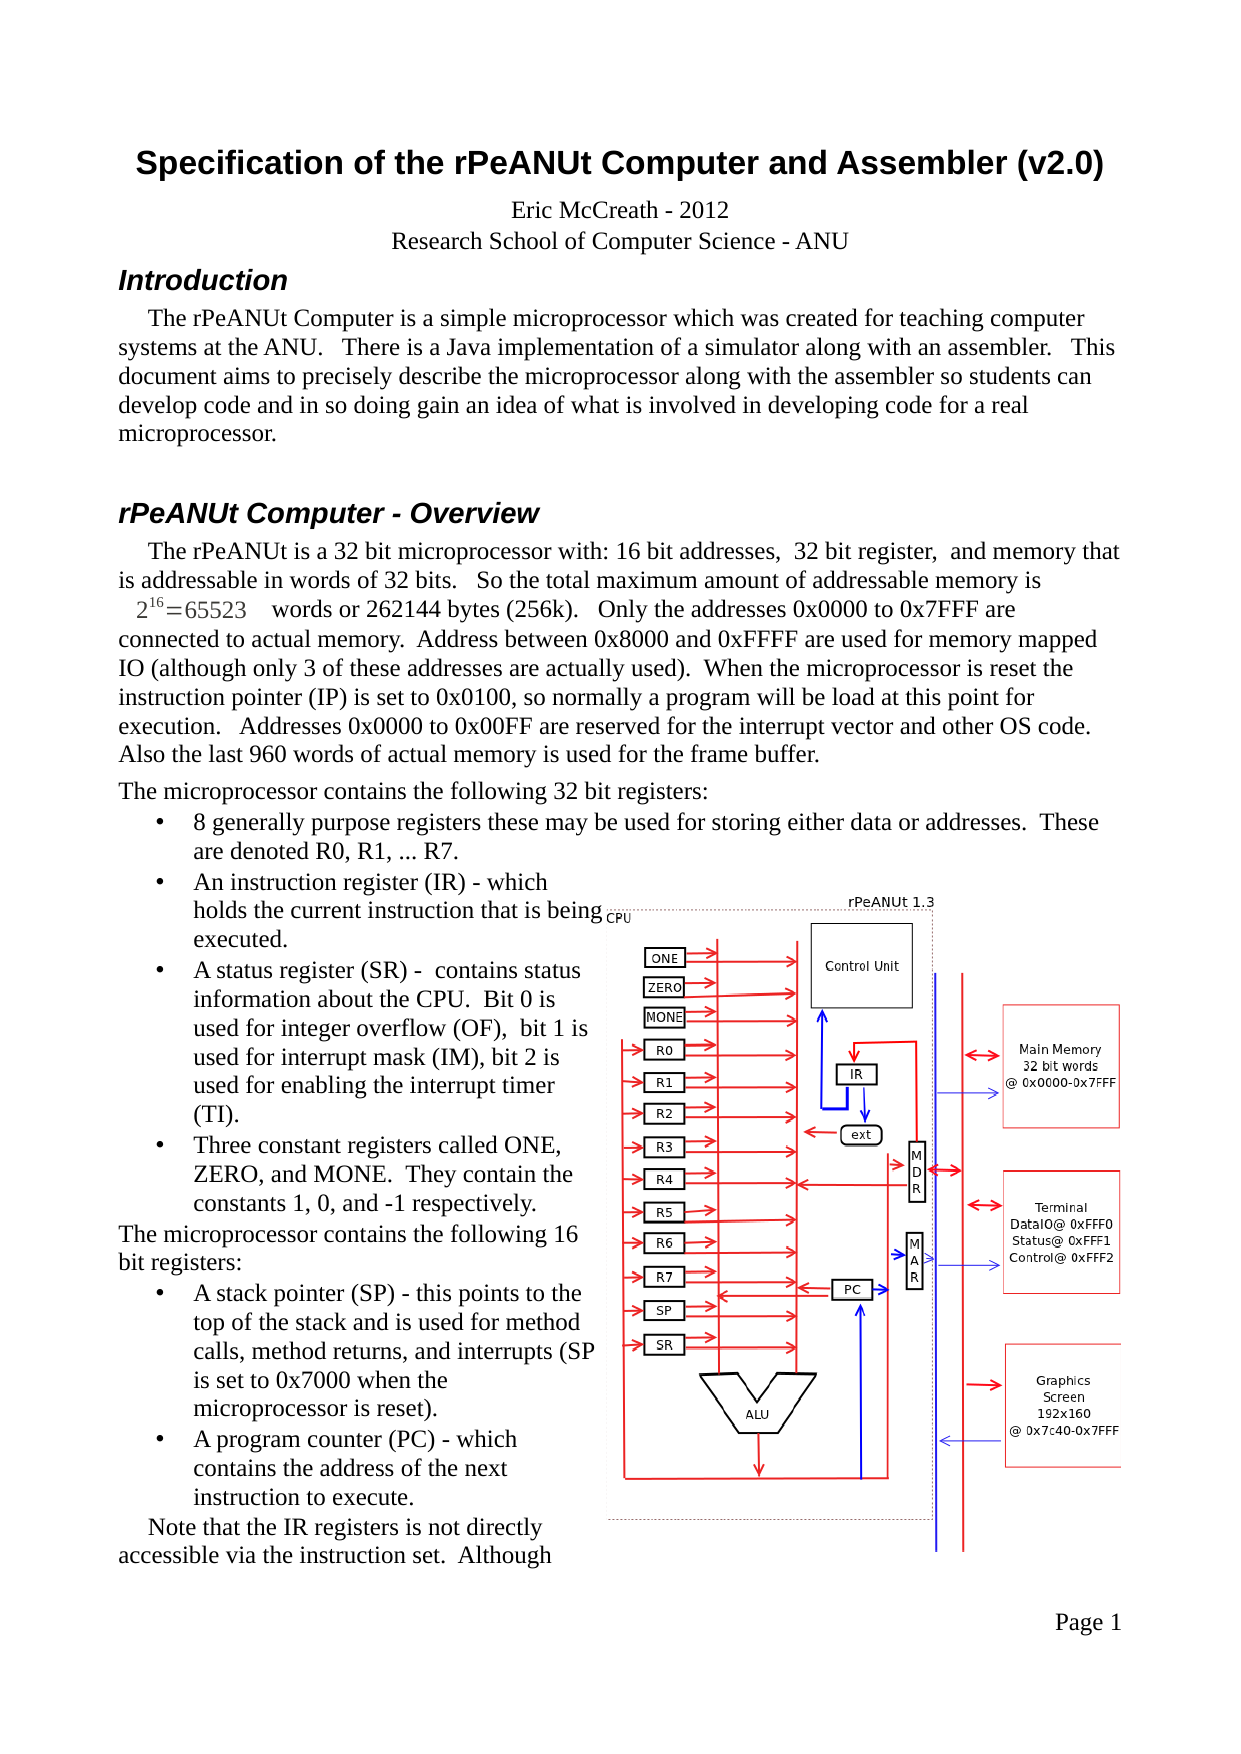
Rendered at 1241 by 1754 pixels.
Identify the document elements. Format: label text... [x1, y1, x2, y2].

text The microprocessor contains the following 16 bit registers: [118, 1219, 606, 1276]
text Note that the IR registers is not directly accessible via the instruction set. Although [118, 1512, 1122, 1569]
list A stack pointer (SP) - this points to the top of the stack and is used for method calls, method returns, and interrupts (SP is set to 0x7000 when the microprocessor is reset). [156, 1278, 606, 1422]
picture [606, 894, 1121, 1552]
text The rPeANUt is a 32 bit microprocessor with: 16 bit addresses, 32 bit register, and memory that is addressable in words of 32 bits. So the total maximum amount of addressable memory is words or 262144 bytes (256k). Only the addresses 0x0000 to 0x7FFF are connected to actual memory. Address between 0x8000 and 0xFFFF are used for memory mapped IO (although only 3 of these addresses are actually used). When the microprocessor is reset the instruction pointer (IP) is set to 0x0100, so normally a program will be load at this point for execution. Addresses 0x0000 to 0x00FF are reserved for the interrupt vector and other OS code. Also the last 960 words of actual memory is used for the frame buffer. [118, 536, 1122, 768]
list An instruction register (IR) - which holds the current instruction that is being executed. [156, 867, 1122, 953]
text Research School of Computer Science - ANU [118, 226, 1122, 255]
text Eric McCreath - 2012 [118, 195, 1122, 224]
text The microprocessor contains the following 32 bit registers: [118, 776, 1122, 805]
subtitle rPeANUt Computer - Overview [118, 496, 1122, 529]
list 8 generally purpose registers these may be used for storing either data or addresses. These are denoted R0, R1, ... R7. [156, 807, 1122, 864]
subtitle Specification of the rPeANUt Computer and Assembler (v2.0) [118, 143, 1122, 182]
subtitle Introduction [118, 263, 1122, 297]
list A status register (SR) - contains status information about the CPU. Bit 0 is used for integer overflow (OF), bit 1 is used for interrupt mask (IM), bit 2 is used for enabling the interrupt timer (TI). [156, 955, 606, 1128]
text The rPeANUt Computer is a simple microprocessor which was created for teaching computer systems at the ANU. There is a Java implementation of a simulator along with an assembler. This document aims to precisely describe the microprocessor along with the assembler so students can develop code and in so doing gain an idea of what is involved in developing code for a real microprocessor. [118, 303, 1122, 447]
list Three constant registers called ONE, ZERO, and MONE. They contain the constants 1, 0, and -1 respectively. [156, 1130, 606, 1216]
list A program counter (PC) - which contains the address of the next instruction to execute. [156, 1424, 606, 1511]
